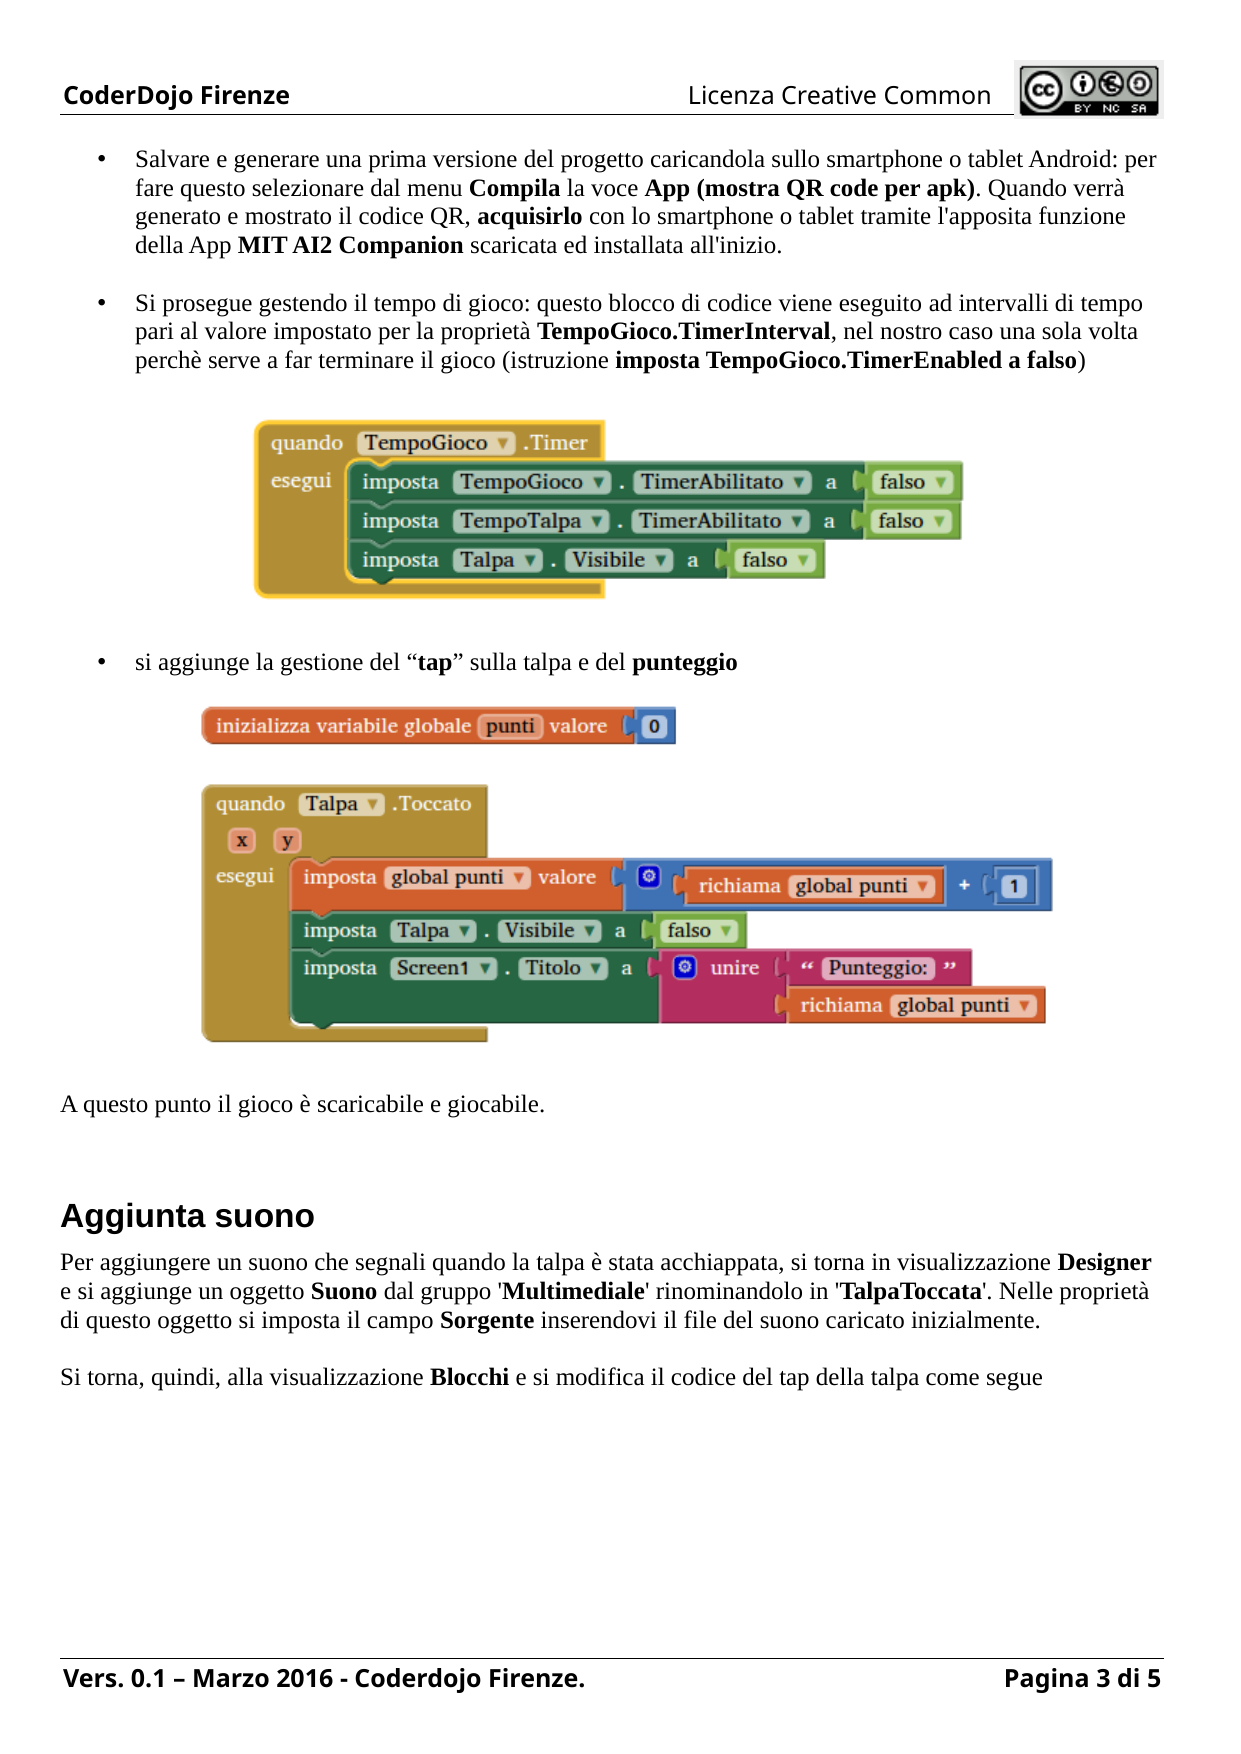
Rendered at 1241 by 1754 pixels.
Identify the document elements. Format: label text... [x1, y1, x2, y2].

picture [183, 682, 1086, 1061]
text Si torna, quindi, alla visualizzazione Blocchi e si modifica il codice del tap della talpa come segue [60, 1362, 1164, 1391]
picture [1014, 60, 1164, 119]
list Si prosegue gestendo il tempo di gioco: questo blocco di codice viene eseguito ad intervalli di tempo pari al valore impostato per la proprietà TempoGioco.TimerInterval, nel nostro caso una sola volta perchè serve a far terminare il gioco (istruzione imposta TempoGioco.TimerEnabled a falso) [97, 288, 1164, 374]
list Salvare e generare una prima versione del progetto caricandola sullo smartphone o tablet Android: per fare questo selezionare dal menu Compila la voce App (mostra QR code per apk). Quando verrà generato e mostrato il codice QR, acquisirlo con lo smartphone o tablet tramite l'apposita funzione della App MIT AI2 Companion scaricata ed installata all'inizio. [97, 144, 1164, 259]
text Per aggiungere un suono che segnali quando la talpa è stata acchiappata, si torna in visualizzazione Designer e si aggiunge un oggetto Suono dal gruppo 'Multimediale' rinominandolo in 'TalpaToccata'. Nelle proprietà di questo oggetto si imposta il campo Sorgente inserendovi il file del suono caricato inizialmente. [60, 1247, 1164, 1334]
text A questo punto il gioco è scaricabile e giocabile. [60, 1089, 1164, 1118]
list si aggiunge la gestione del “tap” sulla talpa e del punteggio [97, 647, 1164, 675]
picture [241, 402, 983, 618]
subtitle Aggiunta suono [60, 1196, 1164, 1235]
